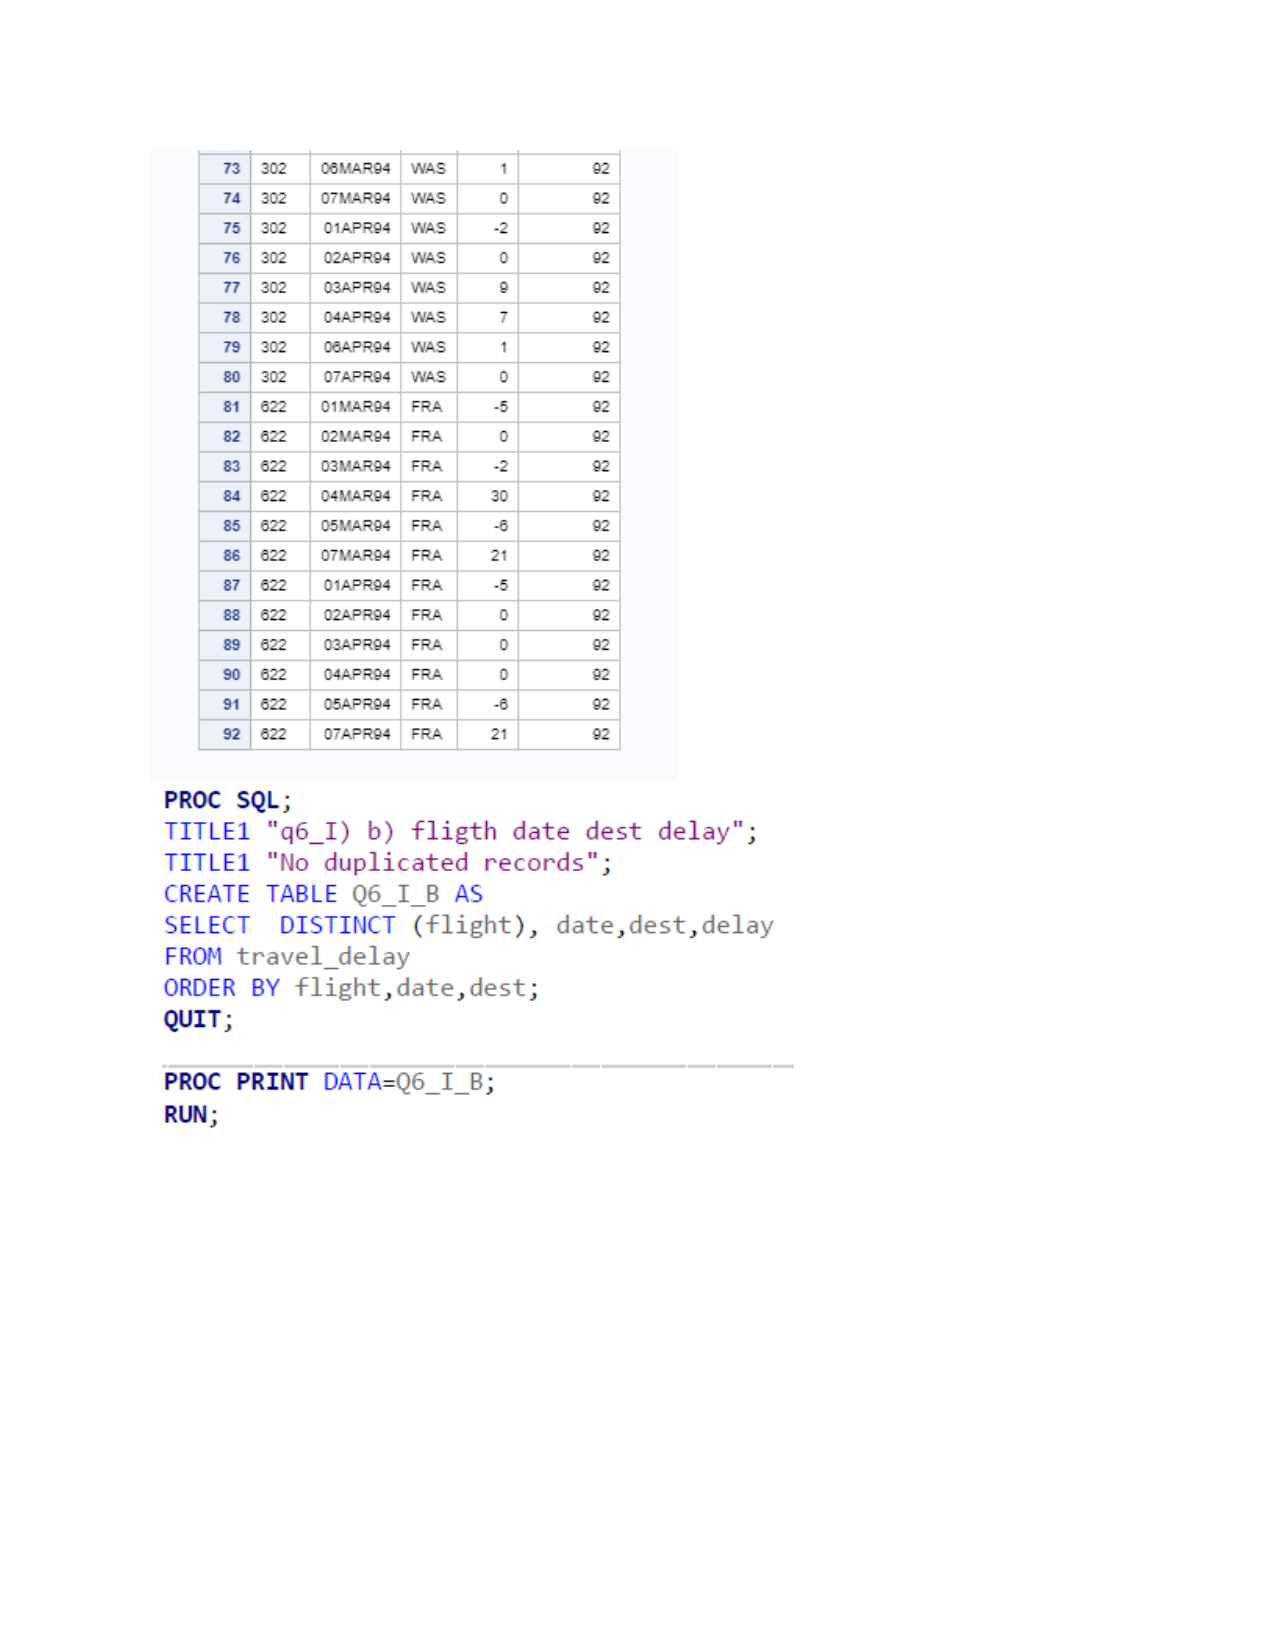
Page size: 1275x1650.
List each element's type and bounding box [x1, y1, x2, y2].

picture [150, 785, 794, 1148]
picture [150, 150, 678, 782]
